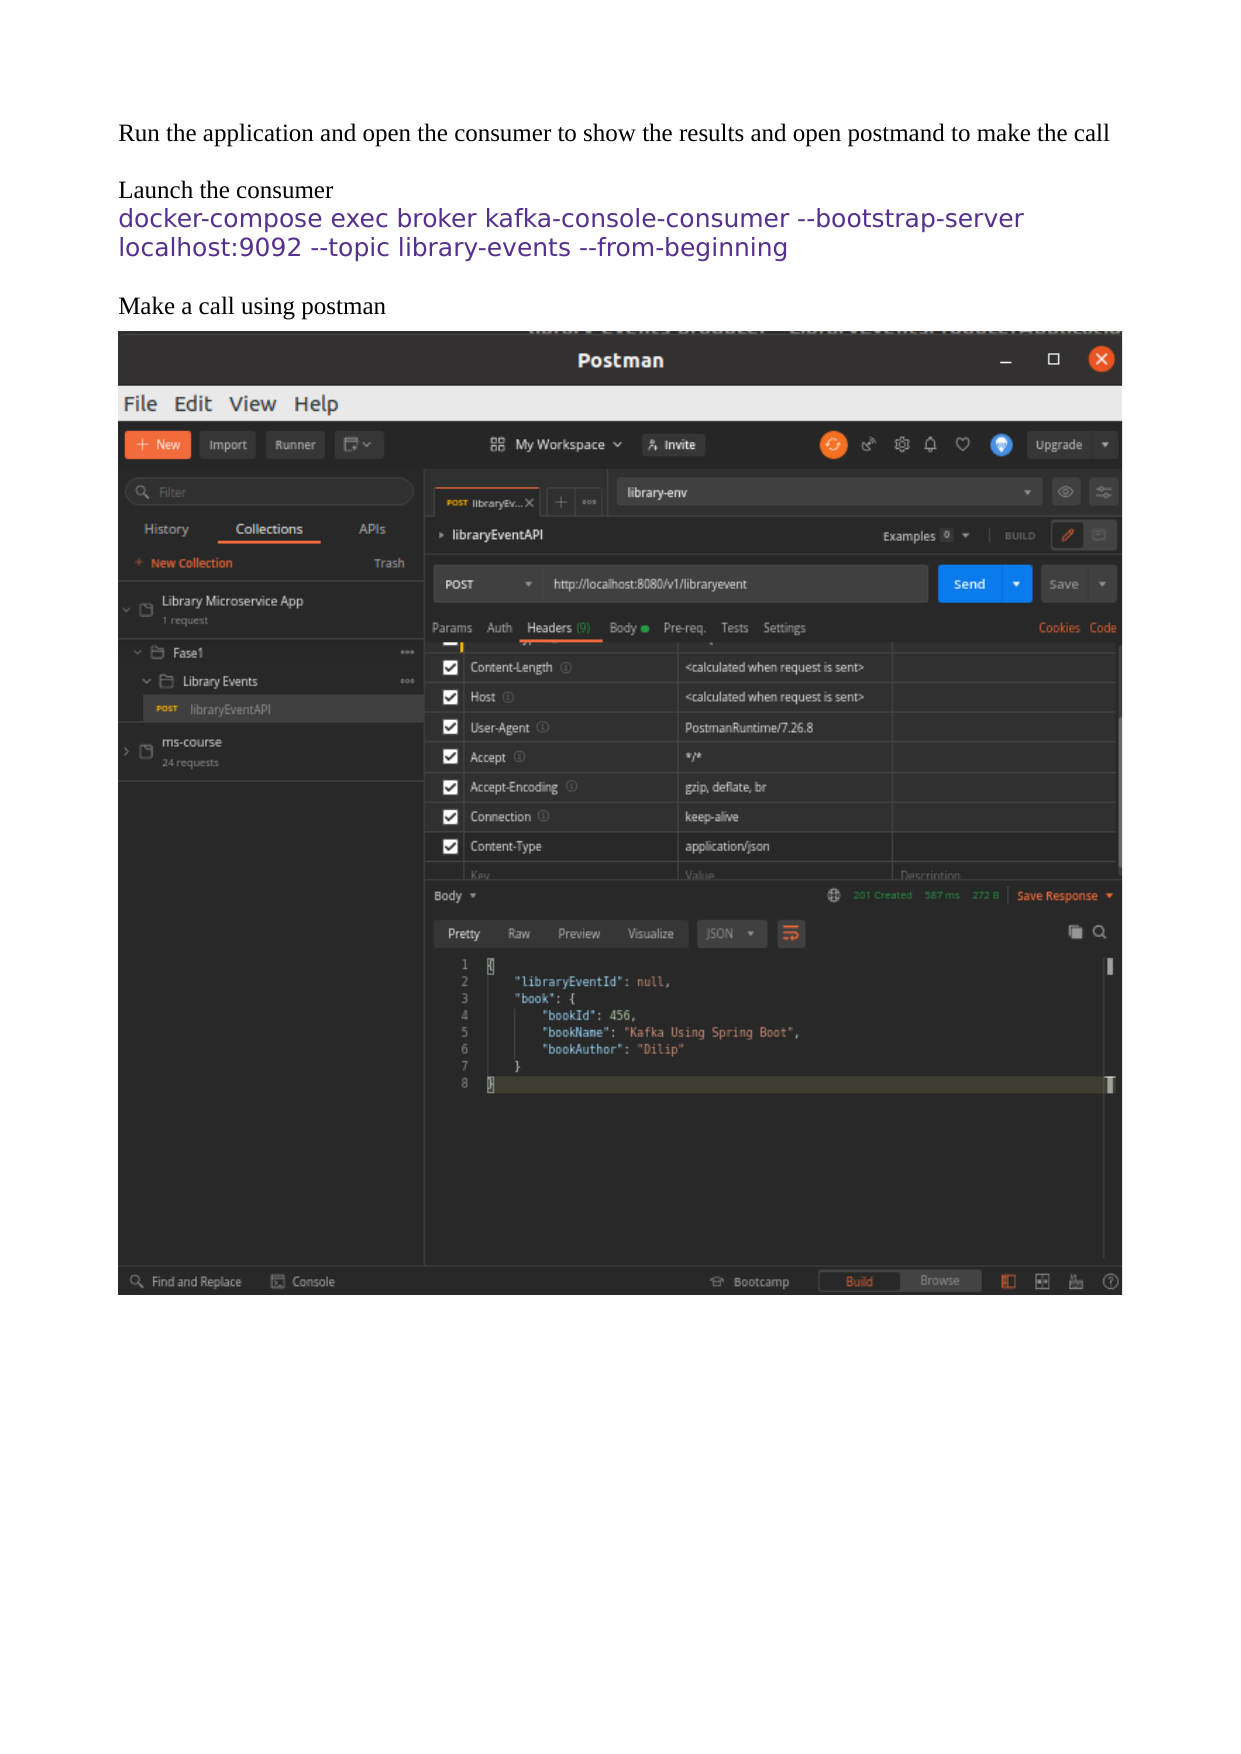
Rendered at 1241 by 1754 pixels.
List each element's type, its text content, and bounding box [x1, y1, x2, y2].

picture [118, 331, 1123, 1295]
text Make a call using postman [118, 291, 1122, 320]
text Launch the consumer [118, 176, 1122, 204]
text Run the application and open the consumer to show the results and open postmand to make the call [118, 118, 1122, 147]
text docker-compose exec broker kafka-console-consumer --bootstrap-server localhost:9092 --topic library-events --from-beginning [118, 204, 1122, 263]
